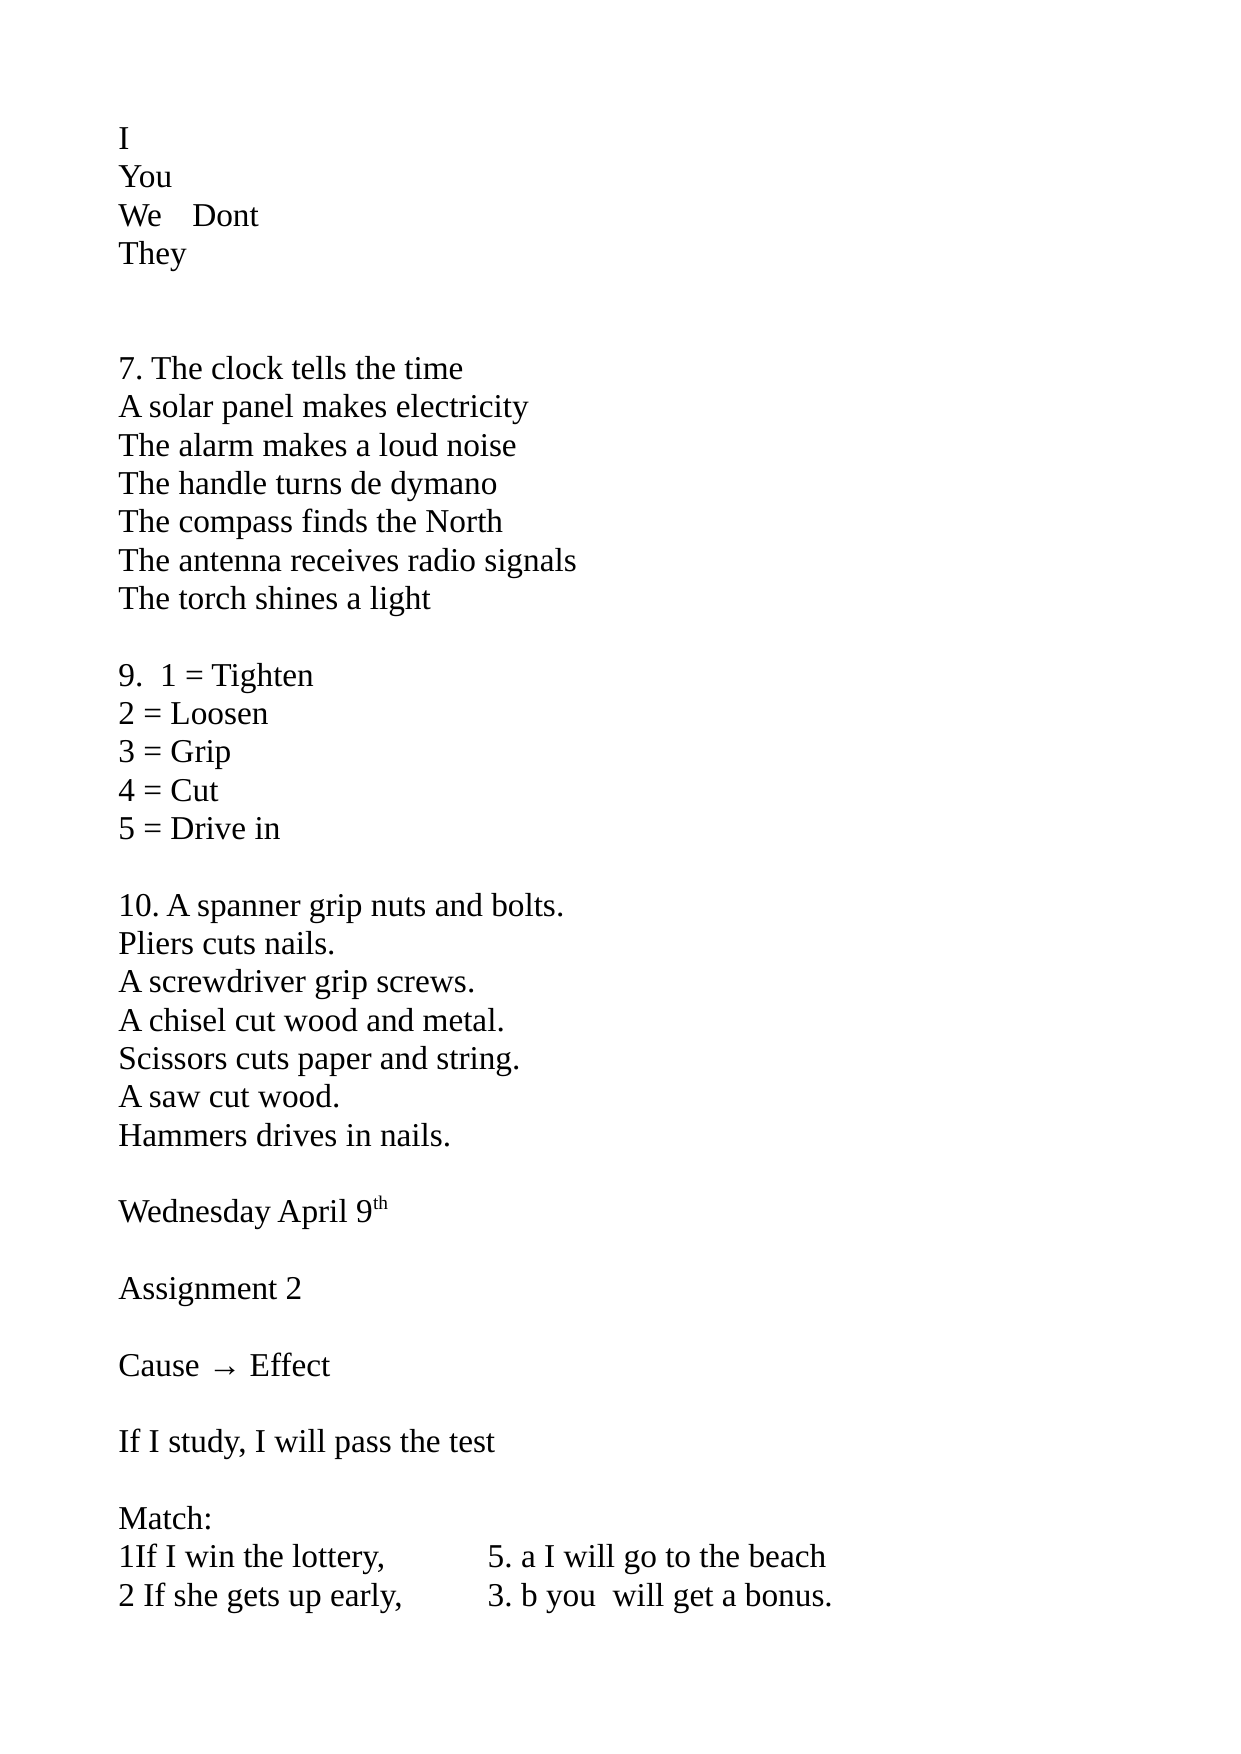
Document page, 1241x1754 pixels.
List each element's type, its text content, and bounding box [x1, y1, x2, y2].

text Hammers drives in nails. [118, 1115, 1122, 1153]
text 9. 1 = Tighten [118, 655, 1122, 693]
text 1If I win the lottery, 5. a I will go to the beach [118, 1536, 1122, 1575]
text 3 = Grip [118, 731, 1122, 770]
text Scissors cuts paper and string. [118, 1038, 1122, 1076]
text 2 = Loosen [118, 693, 1122, 731]
text Assignment 2 [118, 1268, 1122, 1306]
text The handle turns de dymano [118, 463, 1122, 501]
text 10. A spanner grip nuts and bolts. [118, 885, 1122, 923]
text 5 = Drive in [118, 808, 1122, 846]
text 2 If she gets up early, 3. b you will get a bonus. [118, 1575, 1122, 1613]
text A chisel cut wood and metal. [118, 1000, 1122, 1038]
text Wednesday April 9th [118, 1191, 1122, 1230]
text I [118, 118, 1122, 156]
text 7. The clock tells the time [118, 348, 1122, 386]
text Match: [118, 1498, 1122, 1536]
text You [118, 156, 1122, 195]
text Cause → Effect [118, 1345, 1122, 1383]
text A saw cut wood. [118, 1076, 1122, 1115]
text The antenna receives radio signals [118, 540, 1122, 578]
text We Dont [118, 195, 1122, 233]
text The alarm makes a loud noise [118, 425, 1122, 463]
text If I study, I will pass the test [118, 1421, 1122, 1460]
text 4 = Cut [118, 770, 1122, 808]
text A screwdriver grip screws. [118, 961, 1122, 1000]
text The torch shines a light [118, 578, 1122, 616]
text Pliers cuts nails. [118, 923, 1122, 961]
text They [118, 233, 1122, 271]
text A solar panel makes electricity [118, 386, 1122, 425]
text The compass finds the North [118, 501, 1122, 540]
